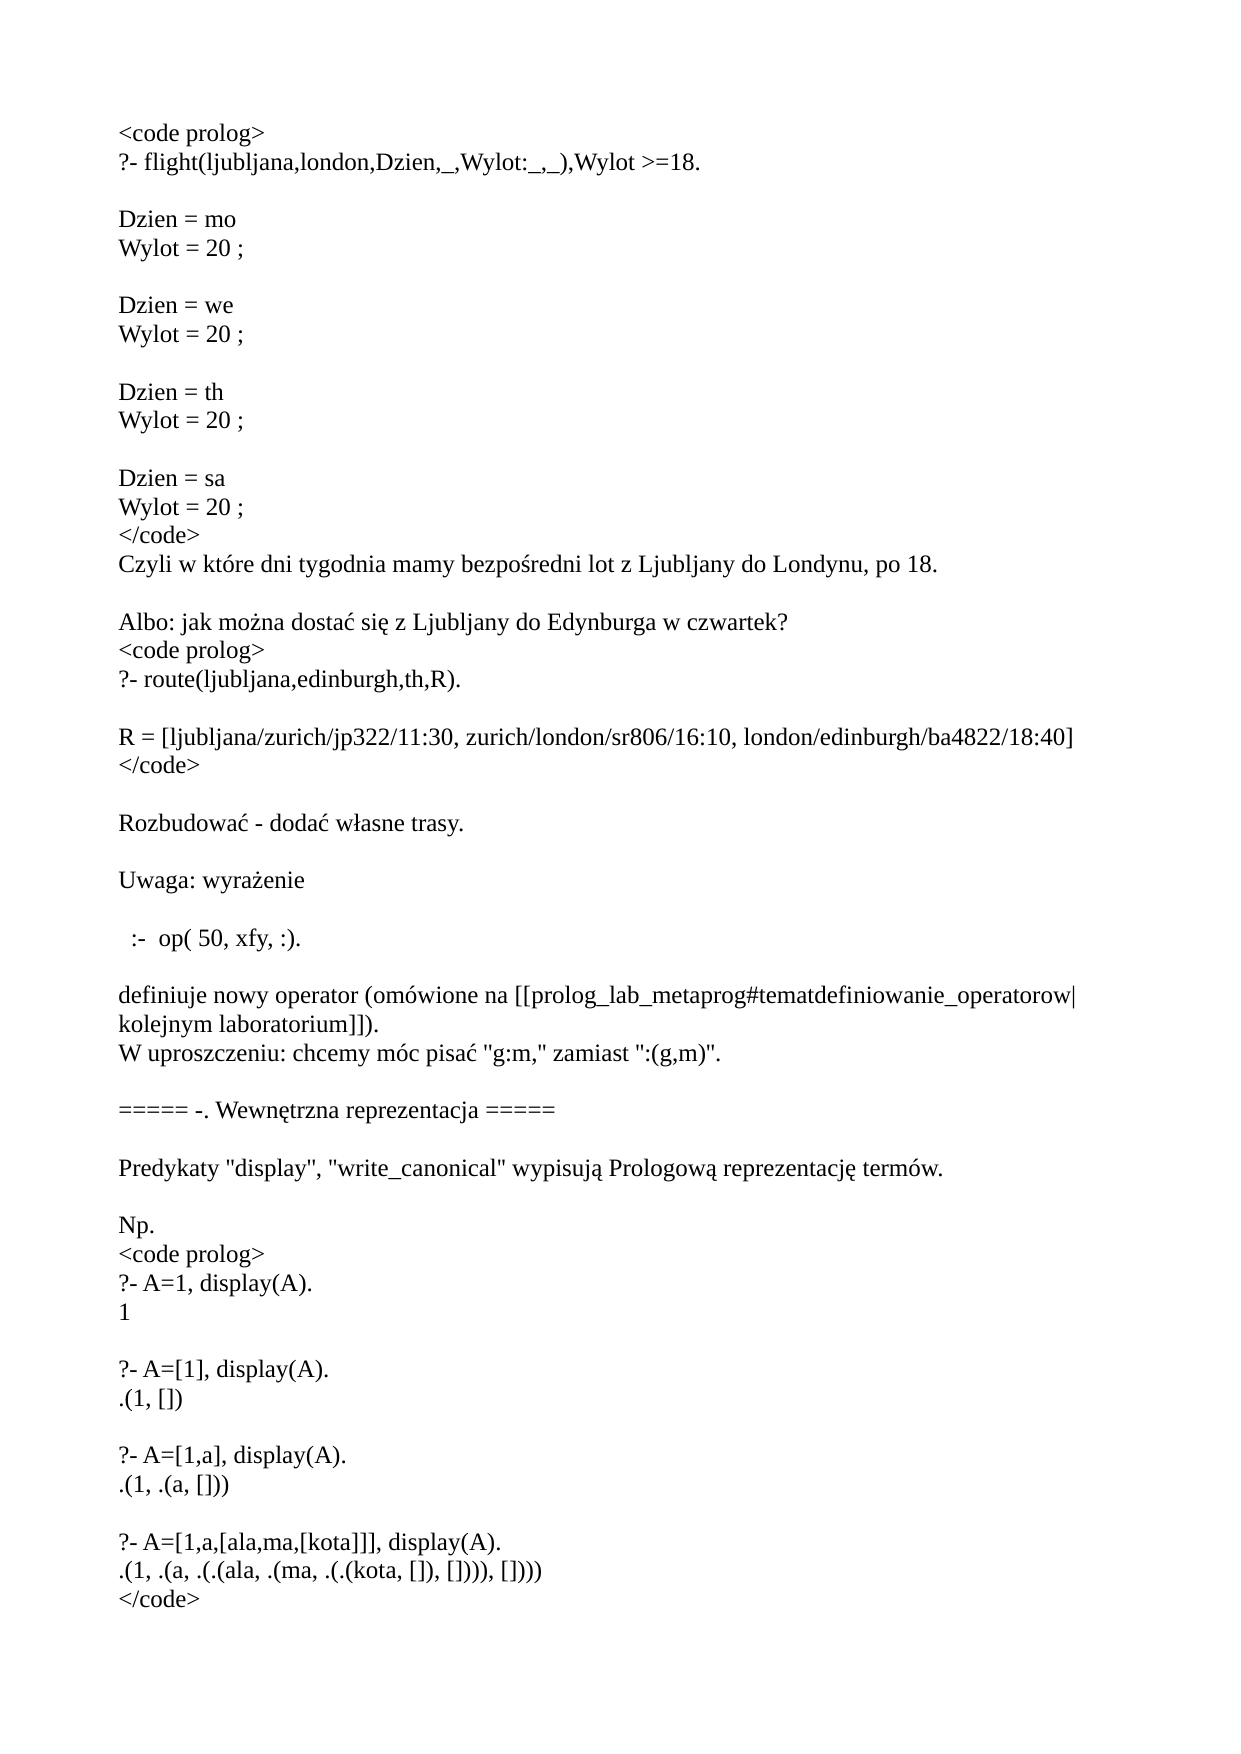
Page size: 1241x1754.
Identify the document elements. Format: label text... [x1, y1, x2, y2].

text Wylot = 20 ; [118, 233, 1122, 262]
text .(1, .(a, [])) [118, 1469, 1122, 1498]
text ?- A=1, display(A). [118, 1268, 1122, 1297]
text definiuje nowy operator (omówione na [[prolog_lab_metaprog#tematdefiniowanie_operatorow|kolejnym laboratorium]]). [118, 981, 1122, 1038]
text Dzien = we [118, 291, 1122, 319]
text Czyli w które dni tygodnia mamy bezpośredni lot z Ljubljany do Londynu, po 18. [118, 549, 1122, 578]
text .(1, []) [118, 1383, 1122, 1412]
text Np. [118, 1211, 1122, 1239]
text Dzien = th [118, 377, 1122, 406]
text .(1, .(a, .(.(ala, .(ma, .(.(kota, []), []))), []))) [118, 1556, 1122, 1584]
text ?- route(ljubljana,edinburgh,th,R). [118, 664, 1122, 693]
text ?- A=[1,a,[ala,ma,[kota]]], display(A). [118, 1527, 1122, 1556]
text :- op( 50, xfy, :). [118, 923, 1122, 952]
text Wylot = 20 ; [118, 406, 1122, 434]
text Uwaga: wyrażenie [118, 866, 1122, 894]
text R = [ljubljana/zurich/jp322/11:30, zurich/london/sr806/16:10, london/edinburgh/ba4822/18:40] [118, 722, 1122, 751]
text Wylot = 20 ; [118, 319, 1122, 348]
text Rozbudować - dodać własne trasy. [118, 808, 1122, 837]
text Predykaty ''display'', ''write_canonical'' wypisują Prologową reprezentację termów. [118, 1153, 1122, 1182]
text ?- A=[1,a], display(A). [118, 1441, 1122, 1469]
text <code prolog> [118, 1239, 1122, 1268]
text </code> [118, 751, 1122, 779]
text Dzien = sa [118, 463, 1122, 492]
text Dzien = mo [118, 204, 1122, 233]
text 1 [118, 1297, 1122, 1326]
text </code> [118, 1584, 1122, 1613]
text ?- flight(ljubljana,london,Dzien,_,Wylot:_,_),Wylot >=18. [118, 147, 1122, 176]
text </code> [118, 521, 1122, 549]
text W uproszczeniu: chcemy móc pisać ''g:m,'' zamiast '':(g,m)''. [118, 1038, 1122, 1067]
text Albo: jak można dostać się z Ljubljany do Edynburga w czwartek? [118, 607, 1122, 636]
text ===== -. Wewnętrzna reprezentacja ===== [118, 1096, 1122, 1124]
text ?- A=[1], display(A). [118, 1354, 1122, 1383]
text <code prolog> [118, 118, 1122, 147]
text Wylot = 20 ; [118, 492, 1122, 521]
text <code prolog> [118, 636, 1122, 664]
